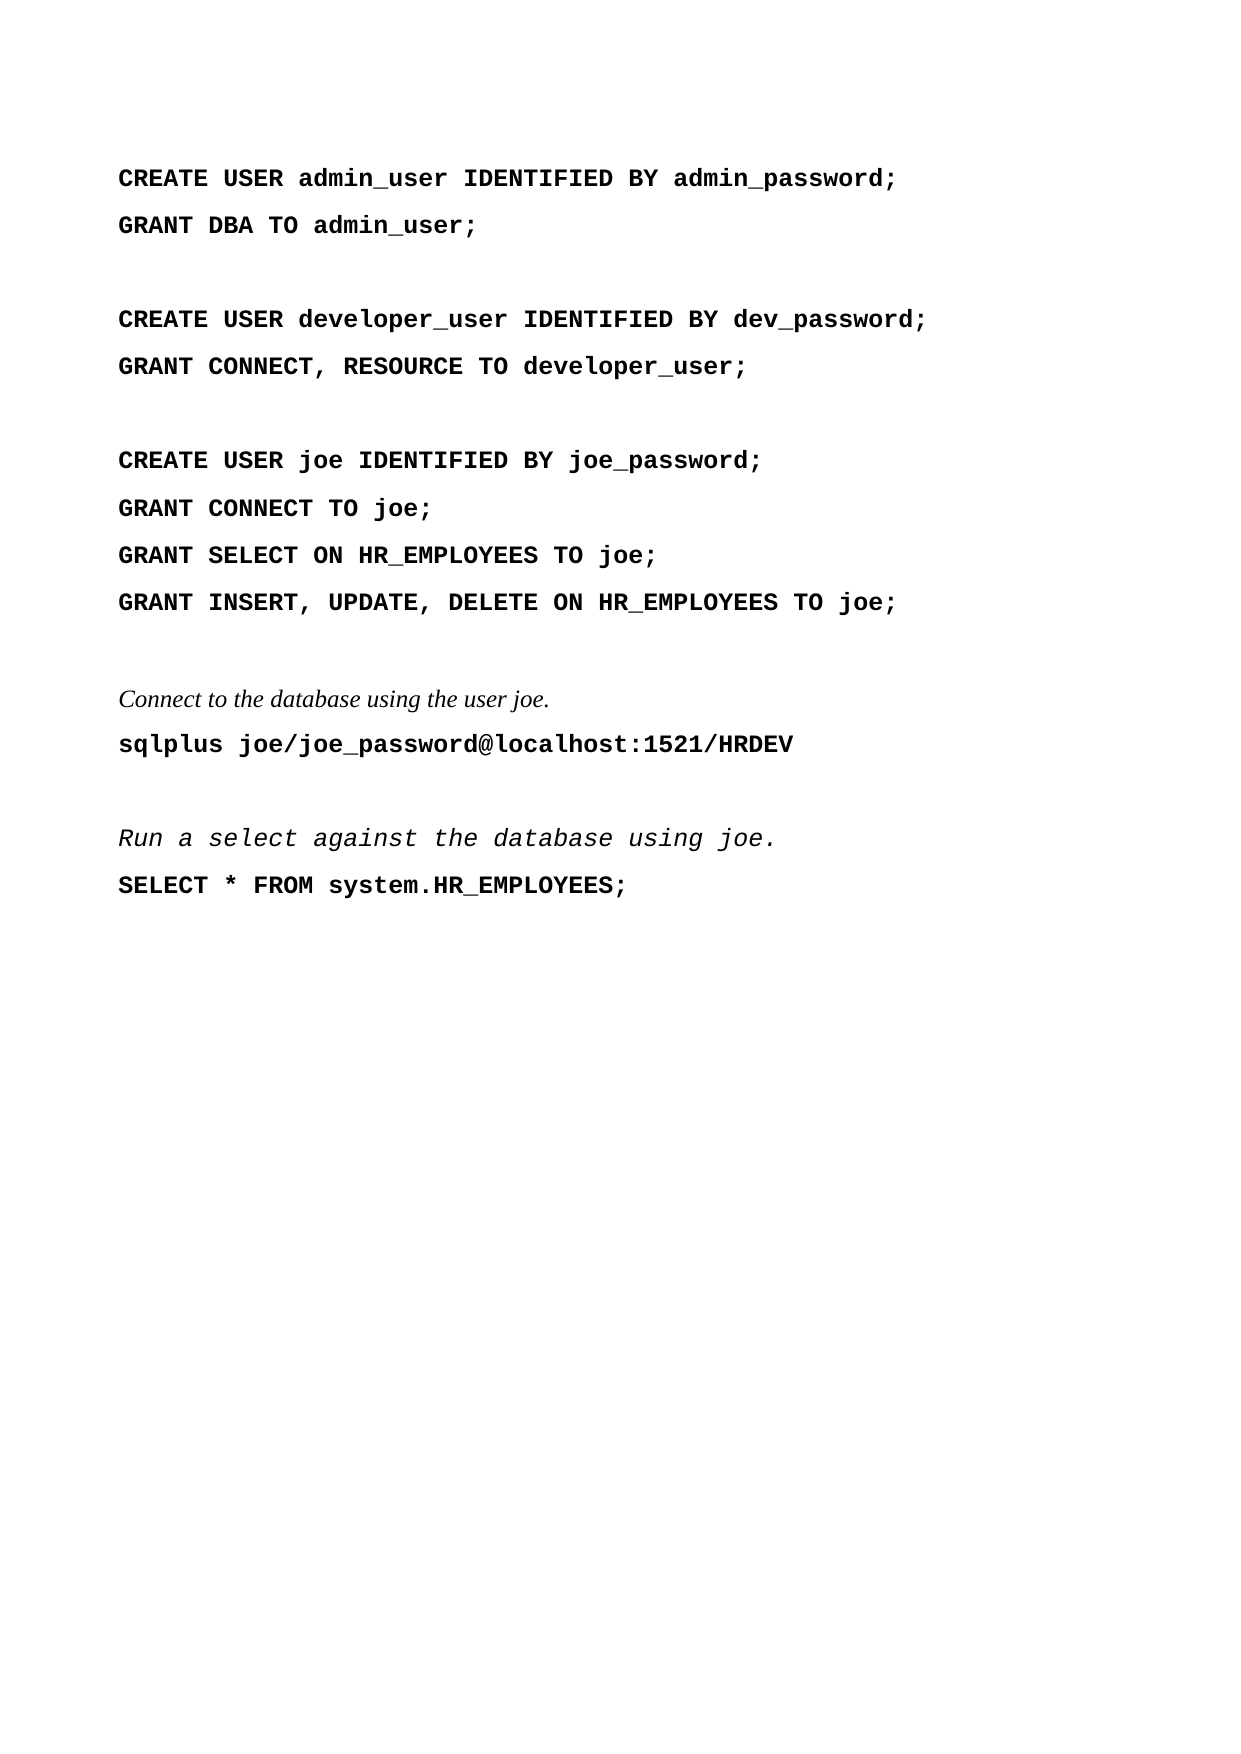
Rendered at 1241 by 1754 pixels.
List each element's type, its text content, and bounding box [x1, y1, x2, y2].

text Connect to the database using the user joe. [118, 684, 1122, 713]
text GRANT CONNECT, RESOURCE TO developer_user; [118, 354, 1122, 382]
text Run a select against the database using joe. [118, 826, 1122, 854]
text sqlplus joe/joe_password@localhost:1521/HRDEV [118, 732, 1122, 760]
text GRANT SELECT ON HR_EMPLOYEES TO joe; [118, 542, 1122, 571]
text GRANT CONNECT TO joe; [118, 495, 1122, 523]
text CREATE USER developer_user IDENTIFIED BY dev_password; [118, 307, 1122, 335]
text SELECT * FROM system.HR_EMPLOYEES; [118, 873, 1122, 901]
text GRANT DBA TO admin_user; [118, 212, 1122, 241]
text CREATE USER admin_user IDENTIFIED BY admin_password; [118, 165, 1122, 194]
text GRANT INSERT, UPDATE, DELETE ON HR_EMPLOYEES TO joe; [118, 589, 1122, 618]
text CREATE USER joe IDENTIFIED BY joe_password; [118, 448, 1122, 476]
